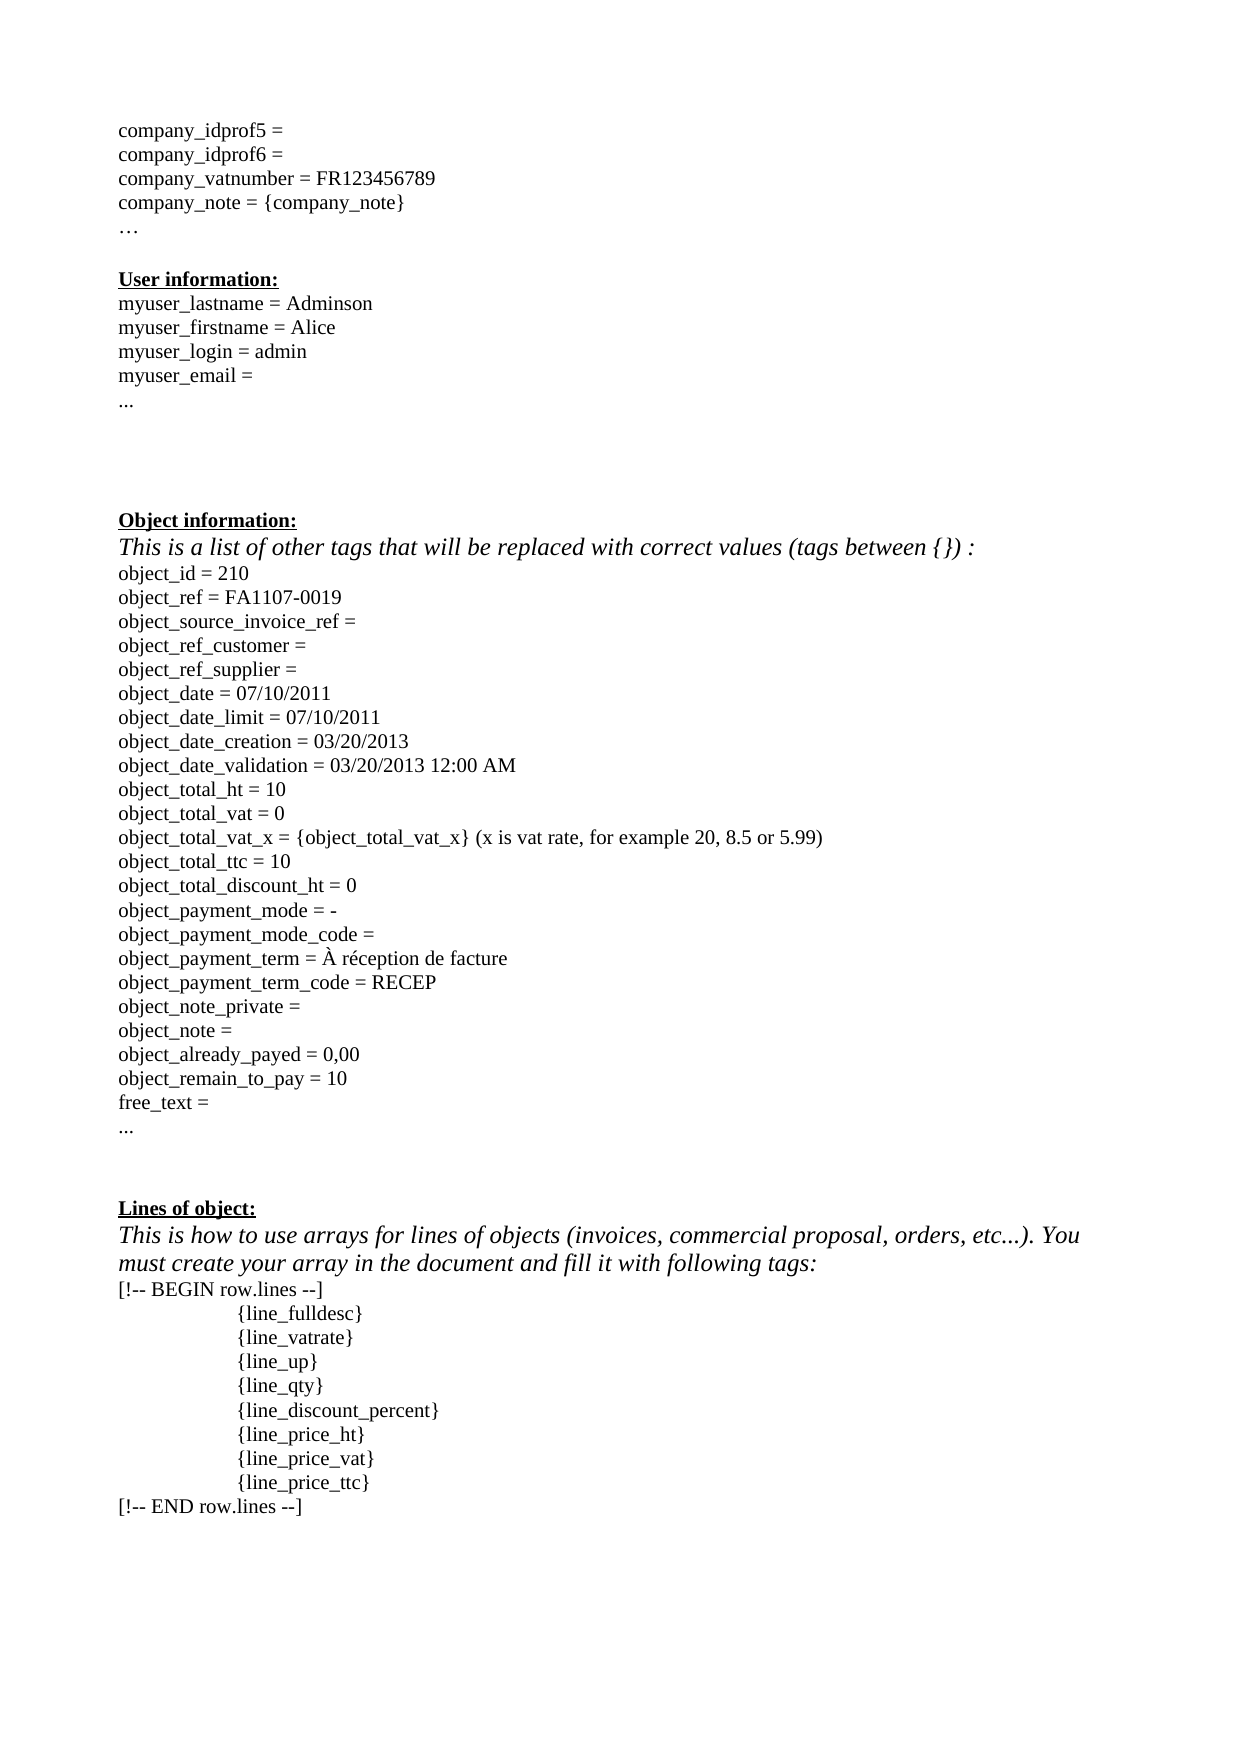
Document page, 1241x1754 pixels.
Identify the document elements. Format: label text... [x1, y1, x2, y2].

text myuser_login = admin [118, 339, 1122, 363]
text [!-- BEGIN row.lines --] [118, 1277, 1122, 1301]
text object_payment_mode = - [118, 897, 1122, 922]
text company_vatnumber = FR123456789 [118, 166, 1122, 190]
text object_id = 210 [118, 561, 1122, 585]
text {line_vatrate} [118, 1325, 1122, 1349]
text object_payment_mode_code = [118, 922, 1122, 946]
text {line_discount_percent} [118, 1397, 1122, 1422]
text object_ref = FA1107-0019 [118, 585, 1122, 609]
text object_date_creation = 03/20/2013 [118, 729, 1122, 753]
text … [118, 214, 1122, 238]
text object_total_vat = 0 [118, 801, 1122, 825]
text object_payment_term_code = RECEP [118, 970, 1122, 994]
text This is a list of other tags that will be replaced with correct values (tags between {}) : [118, 532, 1122, 561]
text ... [118, 1114, 1122, 1138]
text object_note_private = [118, 994, 1122, 1018]
text myuser_lastname = Adminson [118, 291, 1122, 315]
text {line_price_vat} [118, 1446, 1122, 1470]
text object_note = [118, 1018, 1122, 1042]
text object_ref_customer = [118, 633, 1122, 657]
text object_already_payed = 0,00 [118, 1042, 1122, 1066]
text object_total_ht = 10 [118, 777, 1122, 801]
text object_payment_term = À réception de facture [118, 946, 1122, 970]
text myuser_firstname = Alice [118, 315, 1122, 339]
text object_remain_to_pay = 10 [118, 1066, 1122, 1090]
text {line_price_ht} [118, 1422, 1122, 1446]
text object_ref_supplier = [118, 657, 1122, 681]
text {line_qty} [118, 1373, 1122, 1397]
text company_note = {company_note} [118, 190, 1122, 214]
text object_source_invoice_ref = [118, 609, 1122, 633]
text object_total_ttc = 10 [118, 849, 1122, 873]
text object_total_discount_ht = 0 [118, 873, 1122, 897]
text Object information: [118, 508, 1122, 532]
text company_idprof5 = [118, 118, 1122, 142]
text This is how to use arrays for lines of objects (invoices, commercial proposal, orders, etc...). You must create your array in the document and fill it with following tags: [118, 1220, 1122, 1277]
text {line_fulldesc} [118, 1301, 1122, 1325]
text myuser_email = [118, 363, 1122, 387]
text Lines of object: [118, 1196, 1122, 1220]
text {line_price_ttc} [118, 1470, 1122, 1494]
text User information: [118, 267, 1122, 291]
text {line_up} [118, 1349, 1122, 1373]
text free_text = [118, 1090, 1122, 1114]
text object_date_validation = 03/20/2013 12:00 AM [118, 753, 1122, 777]
text object_date_limit = 07/10/2011 [118, 705, 1122, 729]
text ... [118, 387, 1122, 412]
text object_date = 07/10/2011 [118, 681, 1122, 705]
text object_total_vat_x = {object_total_vat_x} (x is vat rate, for example 20, 8.5 or 5.99) [118, 825, 1122, 849]
text [!-- END row.lines --] [118, 1494, 1122, 1518]
text company_idprof6 = [118, 142, 1122, 166]
